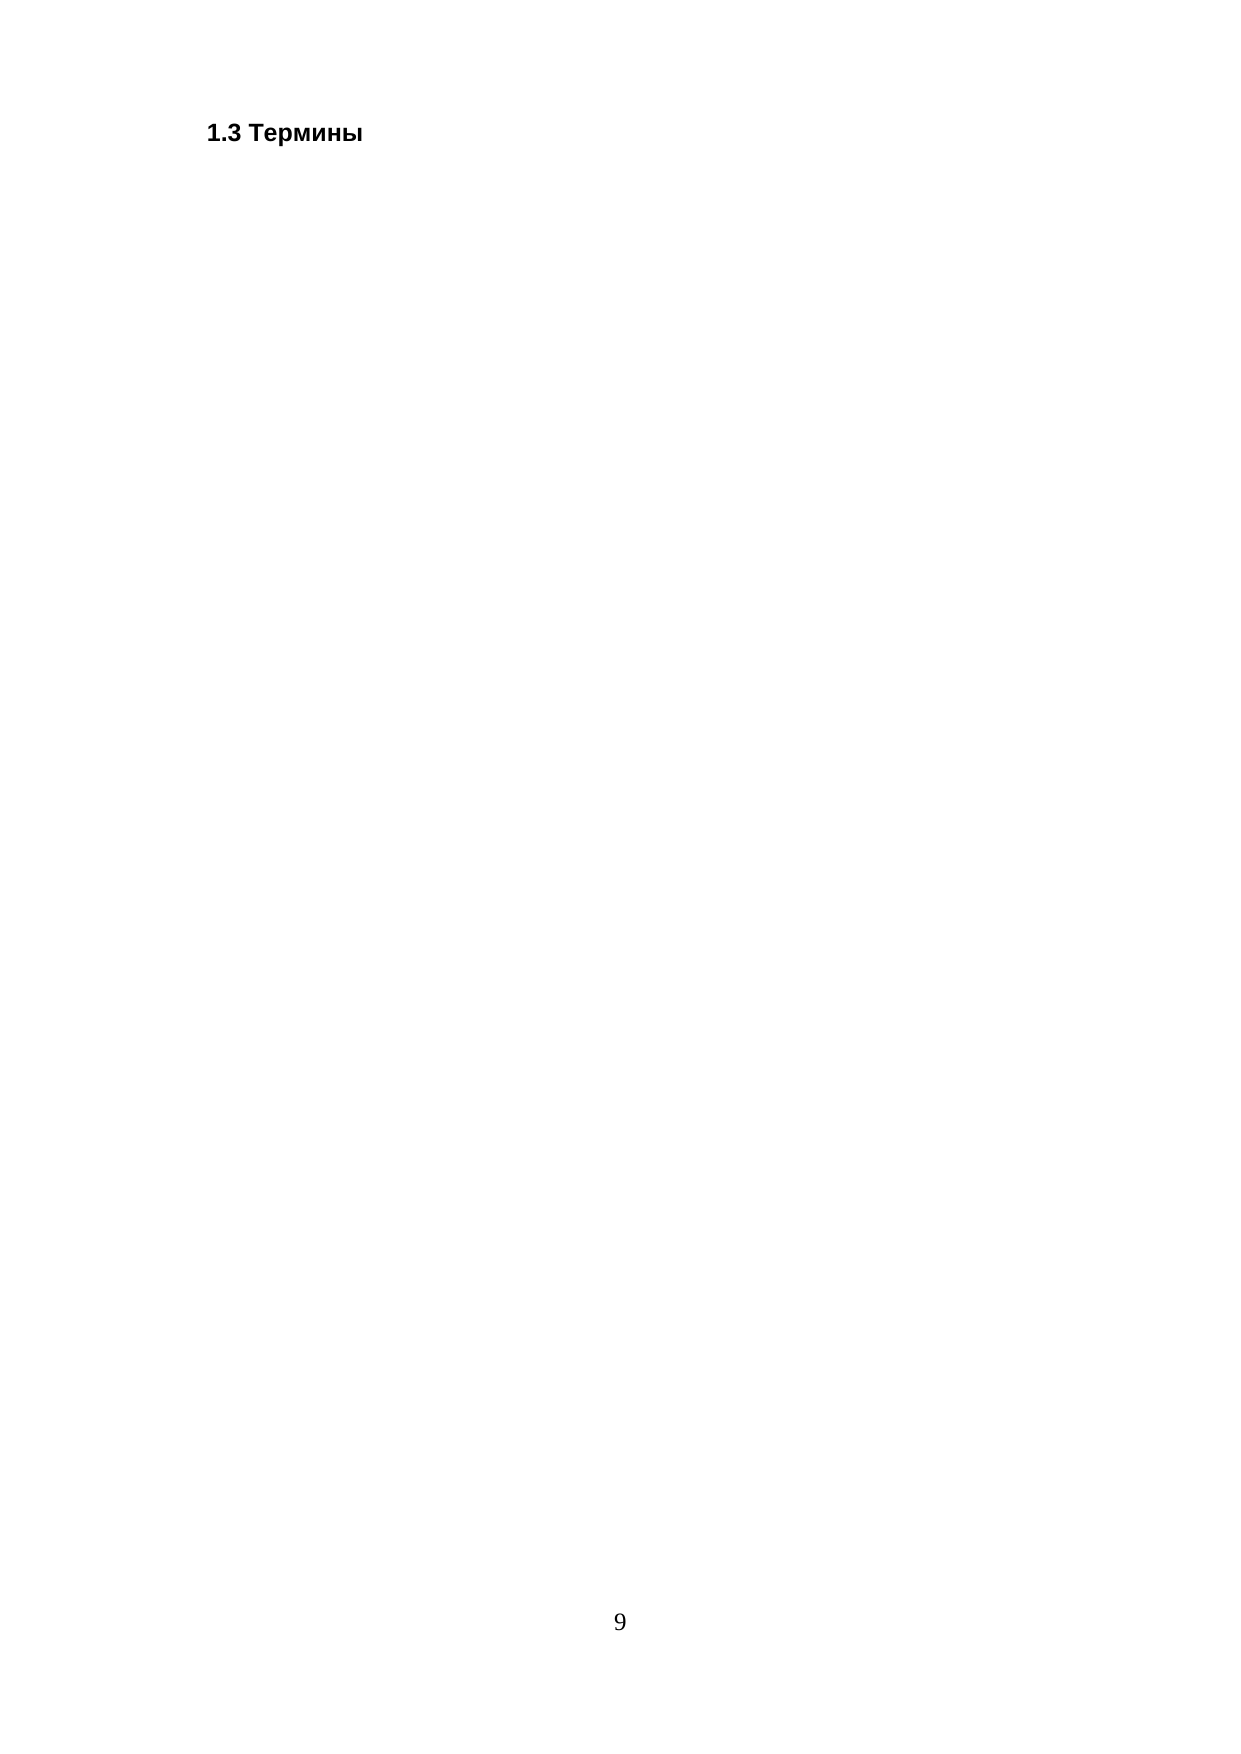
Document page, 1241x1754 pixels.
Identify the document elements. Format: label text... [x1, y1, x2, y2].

subtitle Термины [118, 118, 1122, 147]
